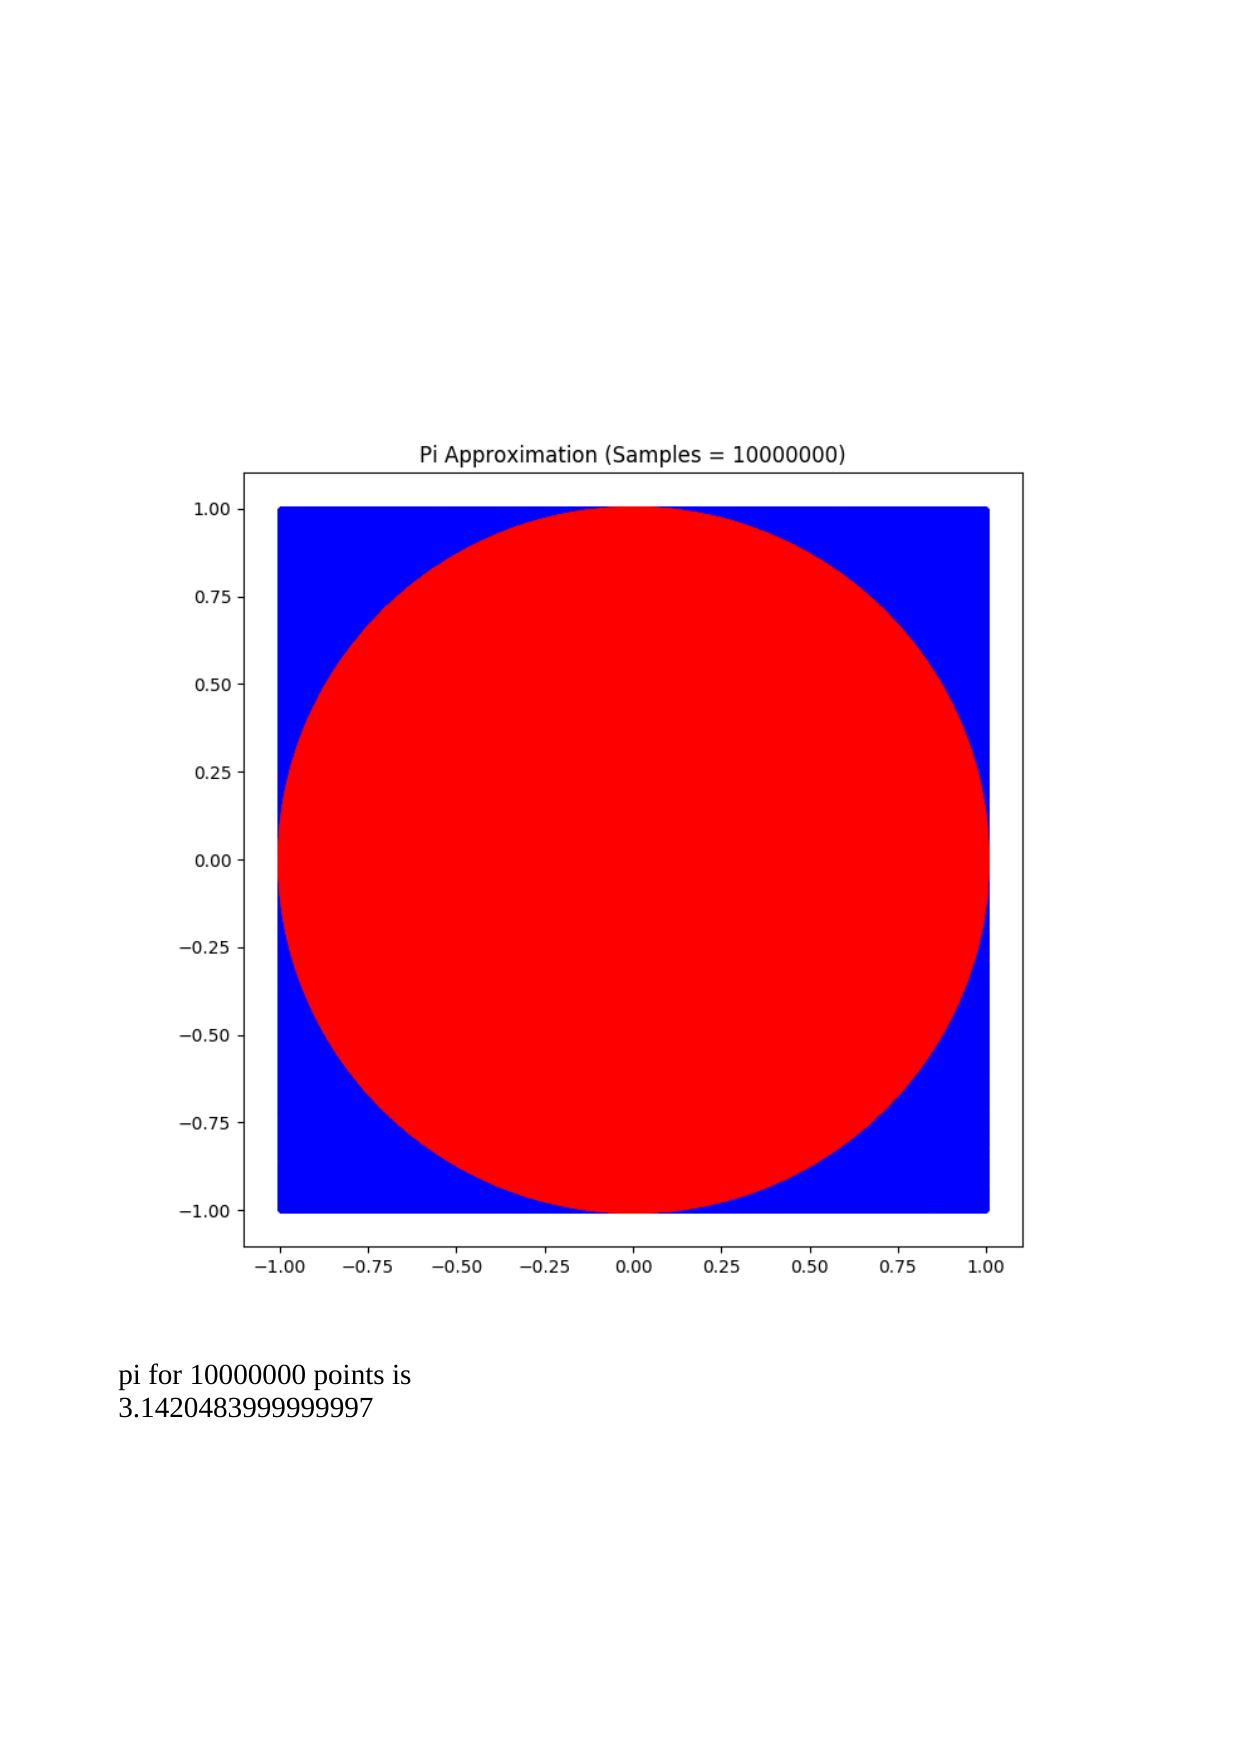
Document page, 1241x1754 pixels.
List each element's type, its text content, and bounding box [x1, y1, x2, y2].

text 3.1420483999999997 [118, 1390, 1122, 1424]
text pi for 10000000 points is [118, 1357, 1122, 1390]
picture [118, 352, 1123, 1357]
